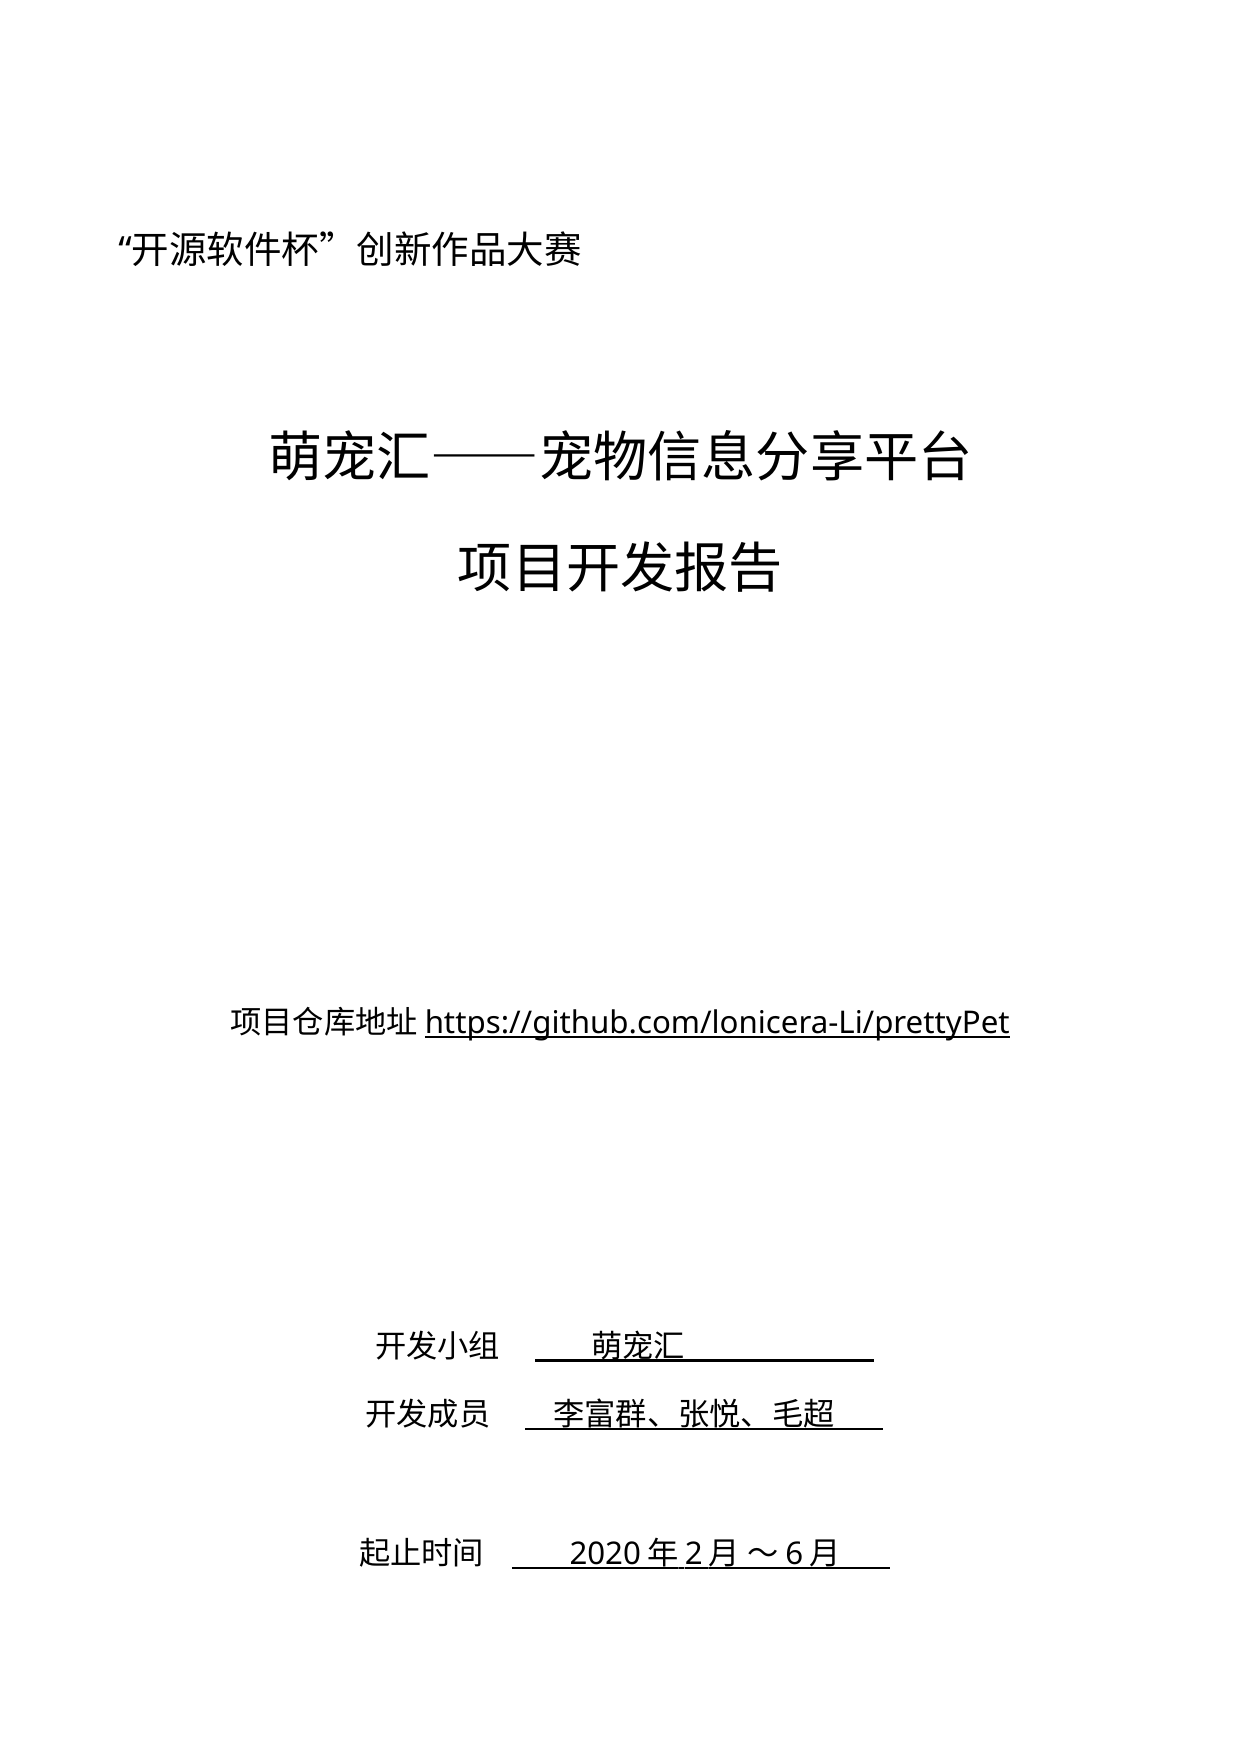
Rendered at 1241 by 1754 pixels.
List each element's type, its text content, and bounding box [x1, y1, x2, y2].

text 项目开发报告 [118, 524, 1122, 603]
text “开源软件杯”创新作品大赛 [118, 220, 1122, 274]
text 起止时间 2020年2月 ～ 6月 [118, 1521, 1122, 1575]
text 开发小组 萌宠汇 [118, 1321, 1122, 1366]
text 开发成员 李富群、张悦、毛超 [118, 1389, 1122, 1434]
text 项目仓库地址 https://github.com/lonicera-Li/prettyPet [118, 997, 1122, 1042]
text 萌宠汇——宠物信息分享平台 [118, 413, 1122, 492]
